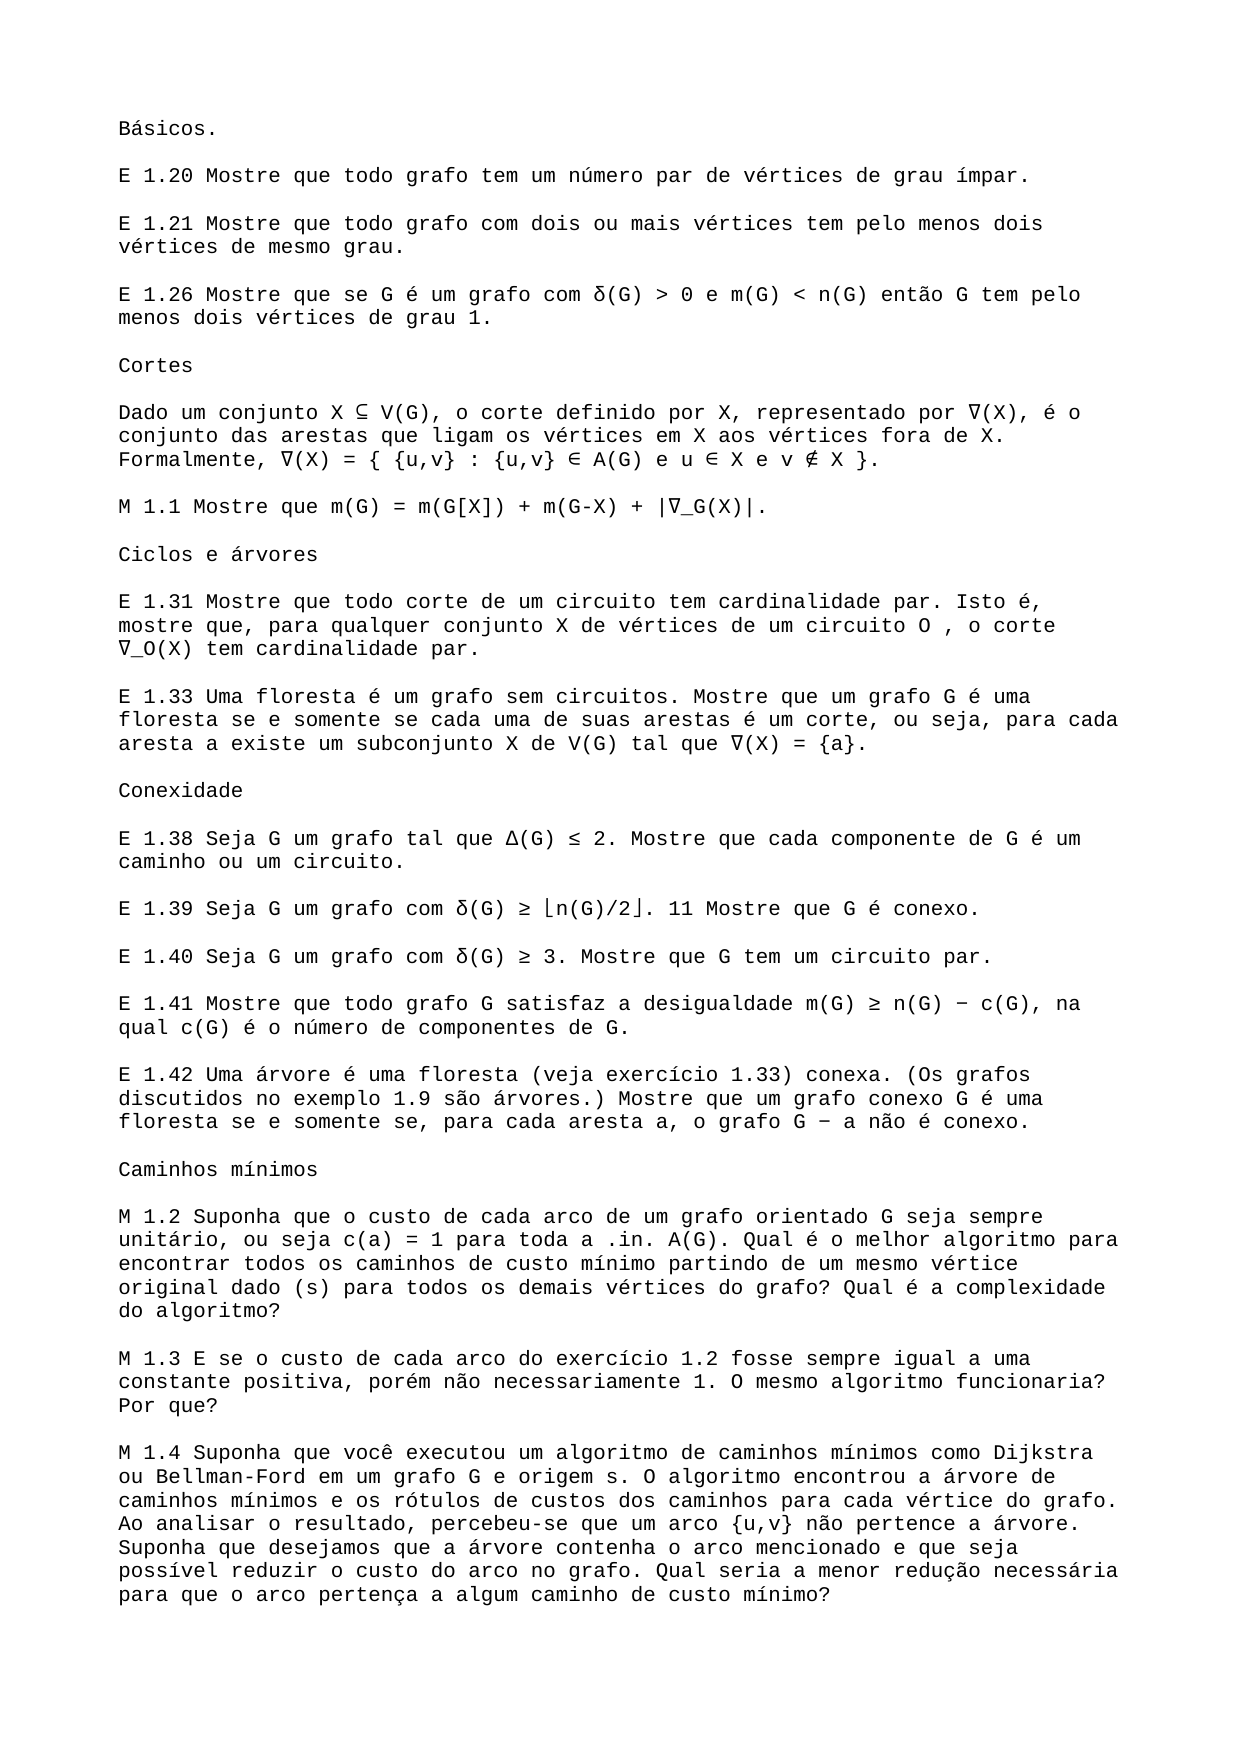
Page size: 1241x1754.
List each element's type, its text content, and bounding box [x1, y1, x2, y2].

text E 1.39 Seja G um grafo com δ(G) ≥ ⌊n(G)/2⌋. 11 Mostre que G é conexo. [118, 898, 1122, 922]
text E 1.21 Mostre que todo grafo com dois ou mais vértices tem pelo menos dois vértices de mesmo grau. [118, 213, 1122, 260]
text E 1.31 Mostre que todo corte de um circuito tem cardinalidade par. Isto é, mostre que, para qualquer conjunto X de vértices de um circuito O , o corte ∇_O(X) tem cardinalidade par. [118, 591, 1122, 662]
text E 1.42 Uma árvore é uma floresta (veja exercício 1.33) conexa. (Os grafos discutidos no exemplo 1.9 são árvores.) Mostre que um grafo conexo G é uma floresta se e somente se, para cada aresta a, o grafo G − a não é conexo. [118, 1064, 1122, 1135]
text E 1.33 Uma floresta é um grafo sem circuitos. Mostre que um grafo G é uma floresta se e somente se cada uma de suas arestas é um corte, ou seja, para cada aresta a existe um subconjunto X de V(G) tal que ∇(X) = {a}. [118, 686, 1122, 757]
text M 1.4 Suponha que você executou um algoritmo de caminhos mínimos como Dijkstra ou Bellman-Ford em um grafo G e origem s. O algoritmo encontrou a árvore de caminhos mínimos e os rótulos de custos dos caminhos para cada vértice do grafo. Ao analisar o resultado, percebeu-se que um arco {u,v} não pertence a árvore. Suponha que desejamos que a árvore contenha o arco mencionado e que seja possível reduzir o custo do arco no grafo. Qual seria a menor redução necessária para que o arco pertença a algum caminho de custo mínimo? [118, 1442, 1122, 1608]
text Conexidade [118, 780, 1122, 804]
text E 1.41 Mostre que todo grafo G satisfaz a desigualdade m(G) ≥ n(G) − c(G), na qual c(G) é o número de componentes de G. [118, 993, 1122, 1040]
text M 1.2 Suponha que o custo de cada arco de um grafo orientado G seja sempre unitário, ou seja c(a) = 1 para toda a .in. A(G). Qual é o melhor algoritmo para encontrar todos os caminhos de custo mínimo partindo de um mesmo vértice original dado (s) para todos os demais vértices do grafo? Qual é a complexidade do algoritmo? [118, 1206, 1122, 1324]
text Básicos. [118, 118, 1122, 142]
text E 1.20 Mostre que todo grafo tem um número par de vértices de grau ímpar. [118, 165, 1122, 189]
text Ciclos e árvores [118, 544, 1122, 567]
text E 1.40 Seja G um grafo com δ(G) ≥ 3. Mostre que G tem um circuito par. [118, 946, 1122, 969]
text E 1.26 Mostre que se G é um grafo com δ(G) > 0 e m(G) < n(G) então G tem pelo menos dois vértices de grau 1. [118, 284, 1122, 331]
text M 1.3 E se o custo de cada arco do exercício 1.2 fosse sempre igual a uma constante positiva, porém não necessariamente 1. O mesmo algoritmo funcionaria? Por que? [118, 1348, 1122, 1419]
text E 1.38 Seja G um grafo tal que ∆(G) ≤ 2. Mostre que cada componente de G é um caminho ou um circuito. [118, 827, 1122, 875]
text M 1.1 Mostre que m(G) = m(G[X]) + m(G-X) + |∇_G(X)|. [118, 496, 1122, 520]
text Cortes [118, 354, 1122, 378]
text Caminhos mínimos [118, 1158, 1122, 1182]
text Dado um conjunto X ⊆ V(G), o corte definido por X, representado por ∇(X), é o conjunto das arestas que ligam os vértices em X aos vértices fora de X. Formalmente, ∇(X) = { {u,v} : {u,v} ∈ A(G) e u ∈ X e v ∉ X }. [118, 402, 1122, 473]
